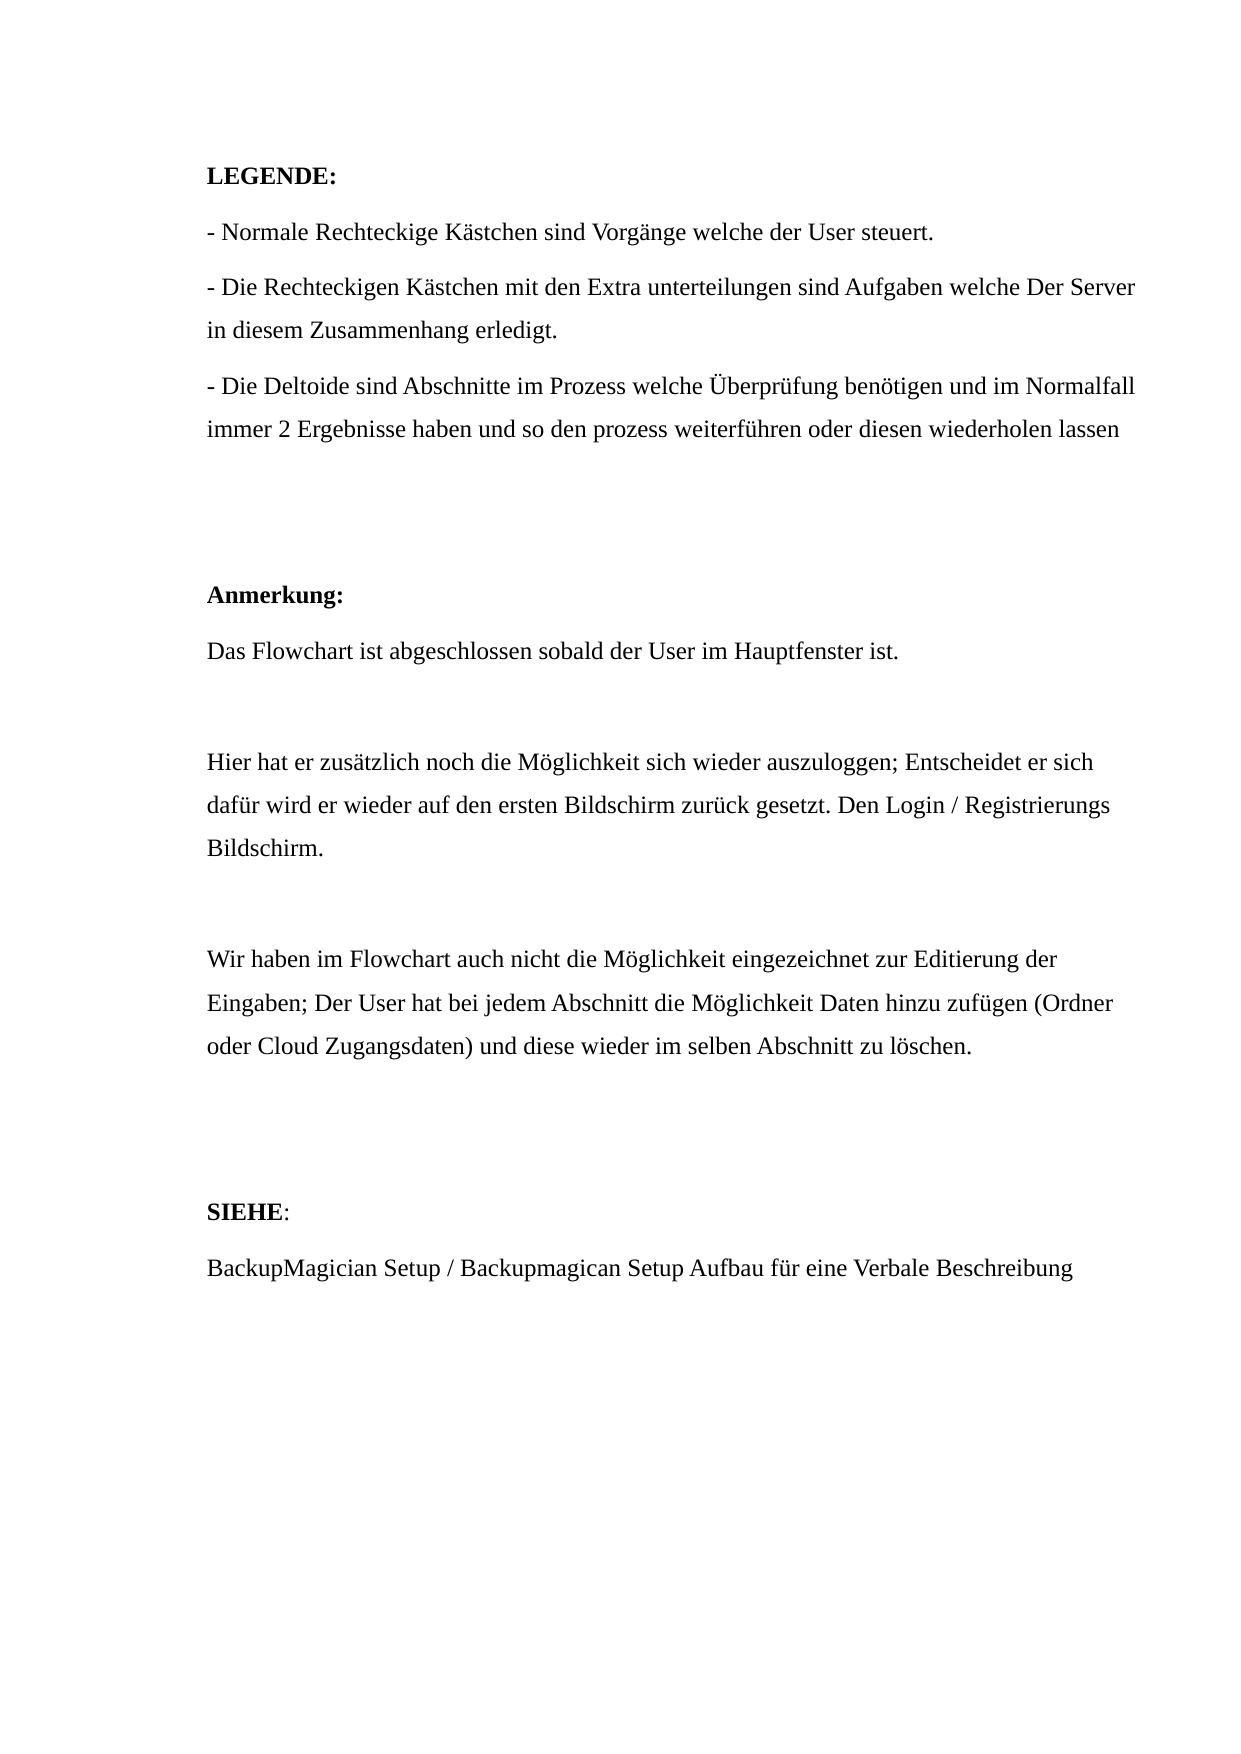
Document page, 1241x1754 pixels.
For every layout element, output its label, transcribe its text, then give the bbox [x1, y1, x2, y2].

text Das Flowchart ist abgeschlossen sobald der User im Hauptfenster ist. [207, 636, 1152, 665]
text - Normale Rechteckige Kästchen sind Vorgänge welche der User steuert. [207, 217, 1152, 246]
text - Die Rechteckigen Kästchen mit den Extra unterteilungen sind Aufgaben welche Der Server in diesem Zusammenhang erledigt. [207, 272, 1152, 344]
text - Die Deltoide sind Abschnitte im Prozess welche Überprüfung benötigen und im Normalfall immer 2 Ergebnisse haben und so den prozess weiterführen oder diesen wiederholen lassen [207, 371, 1152, 443]
text Hier hat er zusätzlich noch die Möglichkeit sich wieder auszuloggen; Entscheidet er sich dafür wird er wieder auf den ersten Bildschirm zurück gesetzt. Den Login / Registrierungs Bildschirm. [207, 747, 1152, 862]
text SIEHE: [207, 1197, 1152, 1226]
text LEGENDE: [207, 118, 1152, 190]
text Wir haben im Flowchart auch nicht die Möglichkeit eingezeichnet zur Editierung der Eingaben; Der User hat bei jedem Abschnitt die Möglichkeit Daten hinzu zufügen (Ordner oder Cloud Zugangsdaten) und diese wieder im selben Abschnitt zu löschen. [207, 944, 1152, 1059]
text Anmerkung: [207, 581, 1152, 609]
text BackupMagician Setup / Backupmagican Setup Aufbau für eine Verbale Beschreibung [207, 1253, 1152, 1282]
